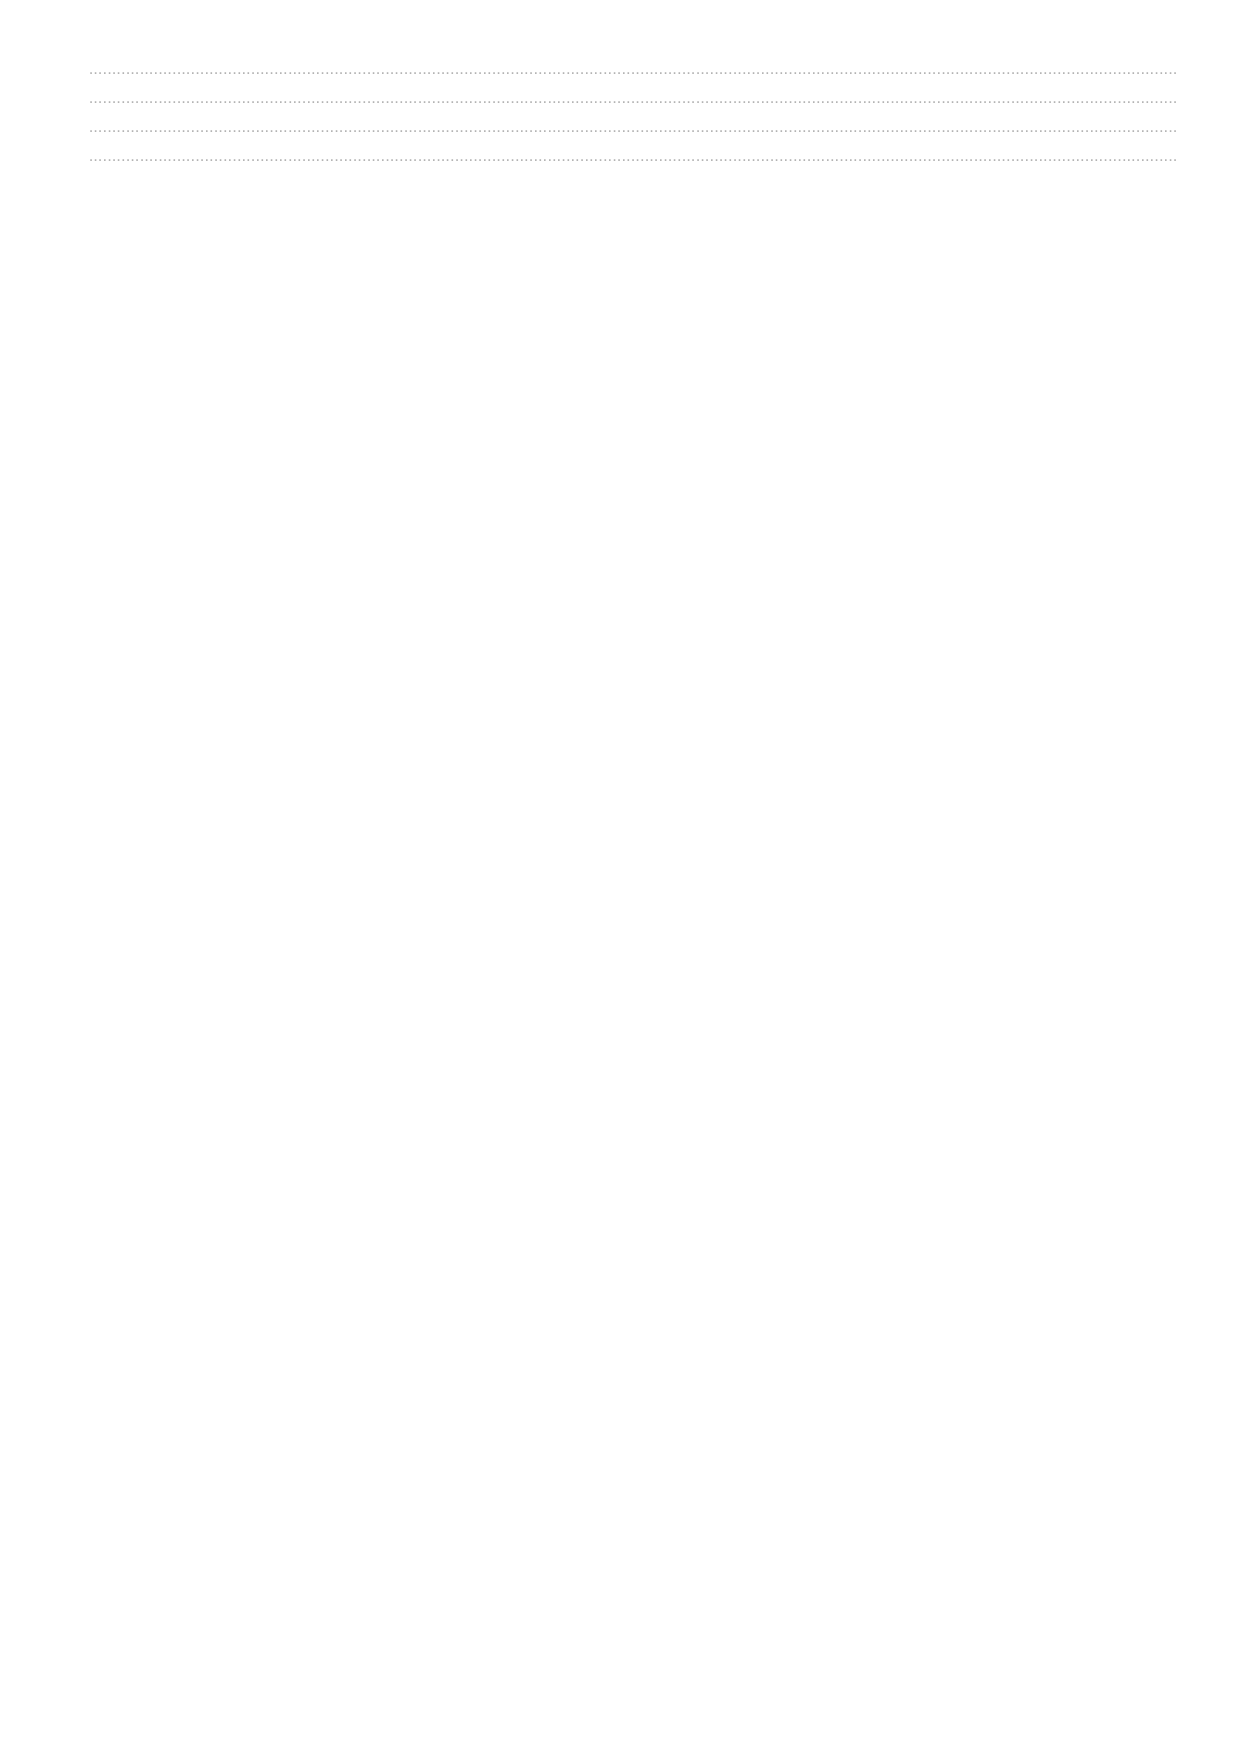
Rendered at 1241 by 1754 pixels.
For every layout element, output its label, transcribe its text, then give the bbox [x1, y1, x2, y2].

text ........................................................................................................................................................................................................................................... [88, 59, 1181, 78]
text ........................................................................................................................................................................................................................................... [88, 88, 1181, 107]
text ........................................................................................................................................................................................................................................... [88, 145, 1181, 164]
text ........................................................................................................................................................................................................................................... [88, 117, 1181, 136]
